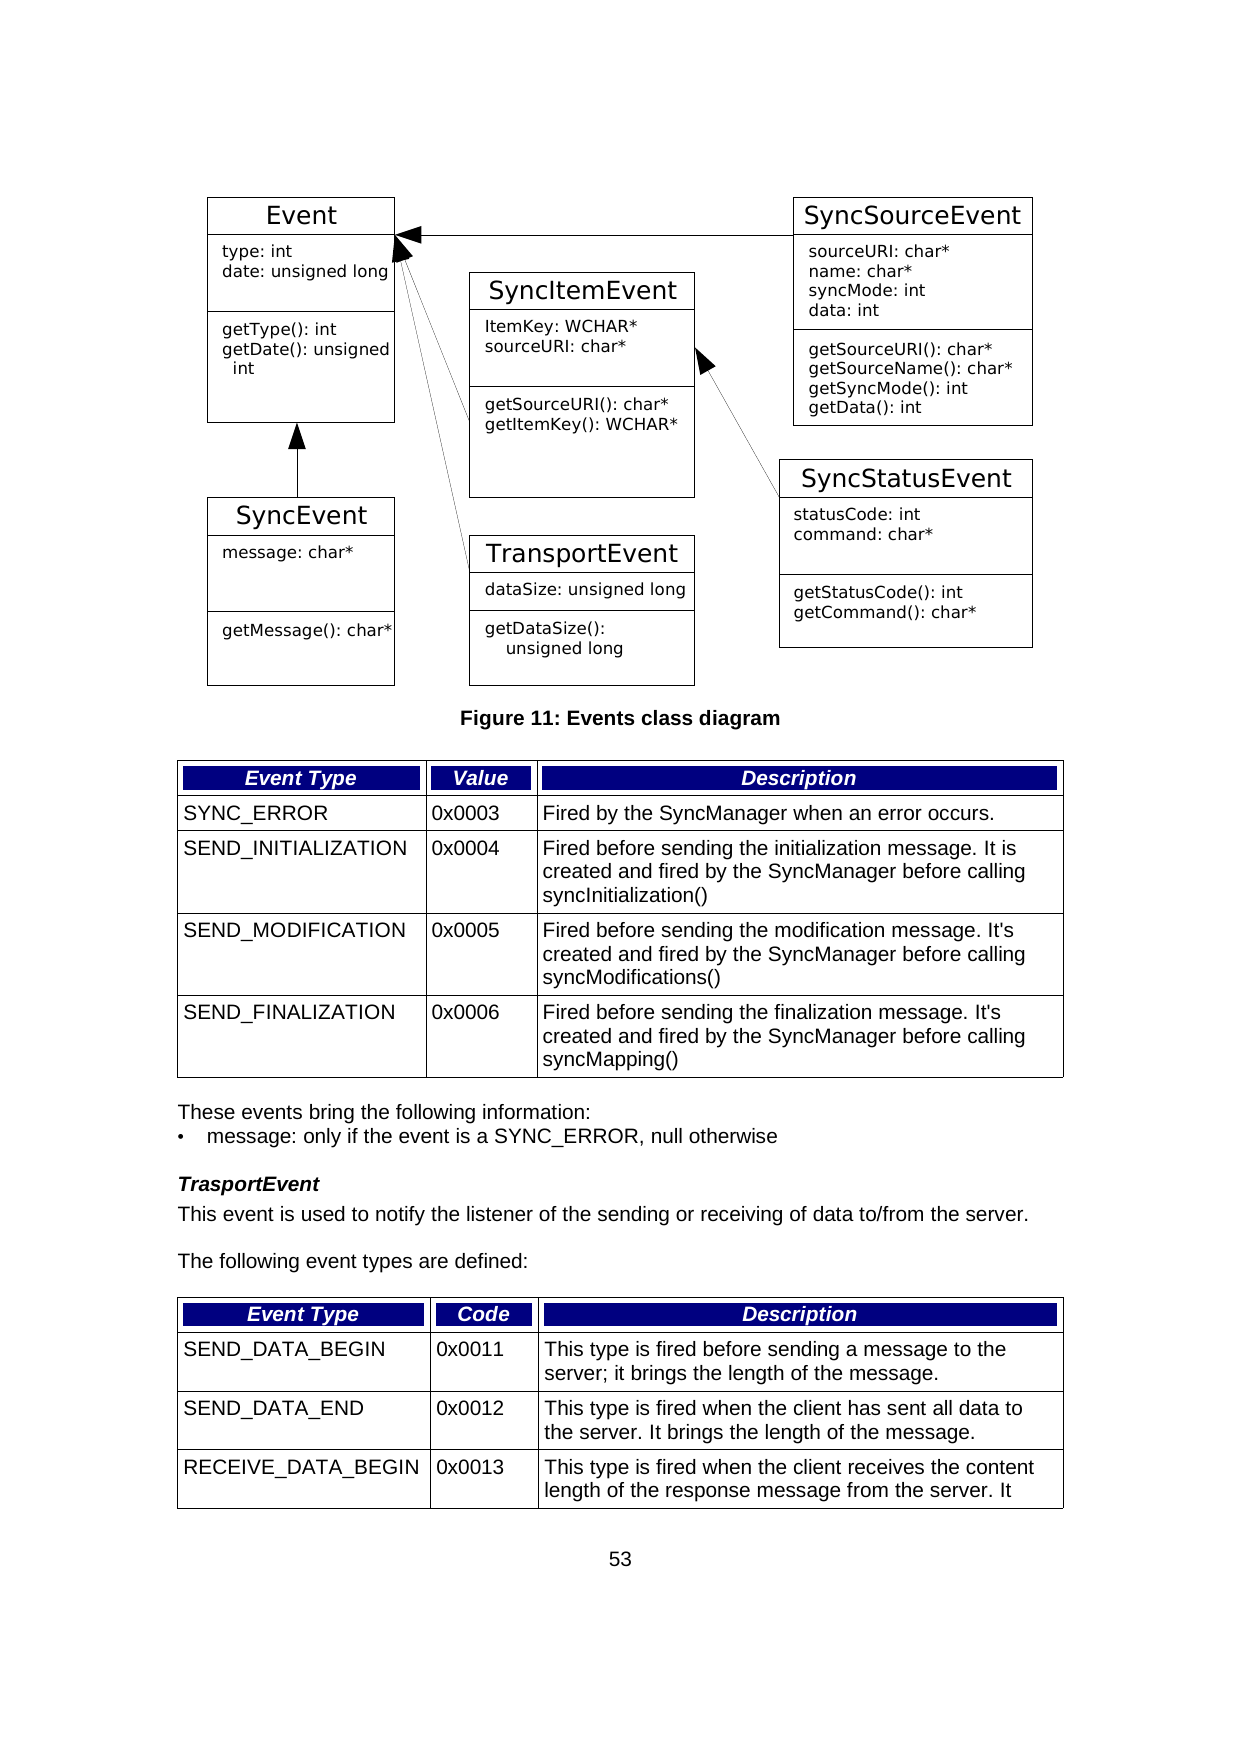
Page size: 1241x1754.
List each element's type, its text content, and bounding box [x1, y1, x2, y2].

table_cell 0x0005 [427, 914, 537, 995]
subtitle [179, 177, 1061, 202]
table_cell Fired before sending the modification message. It's created and fired by the SyncManager before calling syncModifications() [538, 914, 1063, 995]
table_cell Fired before sending the initialization message. It is created and fired by the SyncManager before calling syncInitialization() [538, 831, 1063, 913]
table_header Description [539, 1298, 1063, 1332]
subtitle TrasportEvent [177, 1173, 1063, 1196]
table_header Value [427, 761, 537, 795]
table_cell 0x0003 [427, 796, 537, 830]
table_header Event Type [178, 1298, 430, 1332]
table_cell This type is fired before sending a message to the server; it brings the length of the message. [539, 1333, 1063, 1391]
table_cell 0x0006 [427, 996, 537, 1077]
table_header Code [431, 1298, 538, 1332]
text This event is used to notify the listener of the sending or receiving of data to/from the server. [177, 1203, 1063, 1226]
table_cell 0x0011 [431, 1333, 538, 1391]
table_cell Fired before sending the finalization message. It's created and fired by the SyncManager before calling syncMapping() [538, 996, 1063, 1077]
table_cell SEND_FINALIZATION [178, 996, 426, 1077]
table_cell 0x0004 [427, 831, 537, 913]
table_cell Fired by the SyncManager when an error occurs. [538, 796, 1063, 830]
table_cell SYNC_ERROR [178, 796, 426, 830]
table_cell 0x0012 [431, 1392, 538, 1449]
table_cell This type is fired when the client has sent all data to the server. It brings the length of the message. [539, 1392, 1063, 1449]
table_cell SEND_INITIALIZATION [178, 831, 426, 913]
table_cell 0x0013 [431, 1450, 538, 1508]
table_cell SEND_DATA_BEGIN [178, 1333, 430, 1391]
list message: only if the event is a SYNC_ERROR, null otherwise [177, 1124, 1063, 1148]
table_header Description [538, 761, 1063, 795]
text Figure 11: Events class diagram [179, 202, 1061, 730]
table_header Event Type [178, 761, 426, 795]
text The following event types are defined: [177, 1250, 1063, 1273]
table_cell RECEIVE_DATA_BEGIN [178, 1450, 430, 1508]
table_cell This type is fired when the client receives the content length of the response message from the server. It [539, 1450, 1063, 1508]
subtitle [179, 730, 1061, 737]
table_cell SEND_MODIFICATION [178, 914, 426, 995]
table_cell SEND_DATA_END [178, 1392, 430, 1449]
text These events bring the following information: [177, 1101, 1063, 1124]
